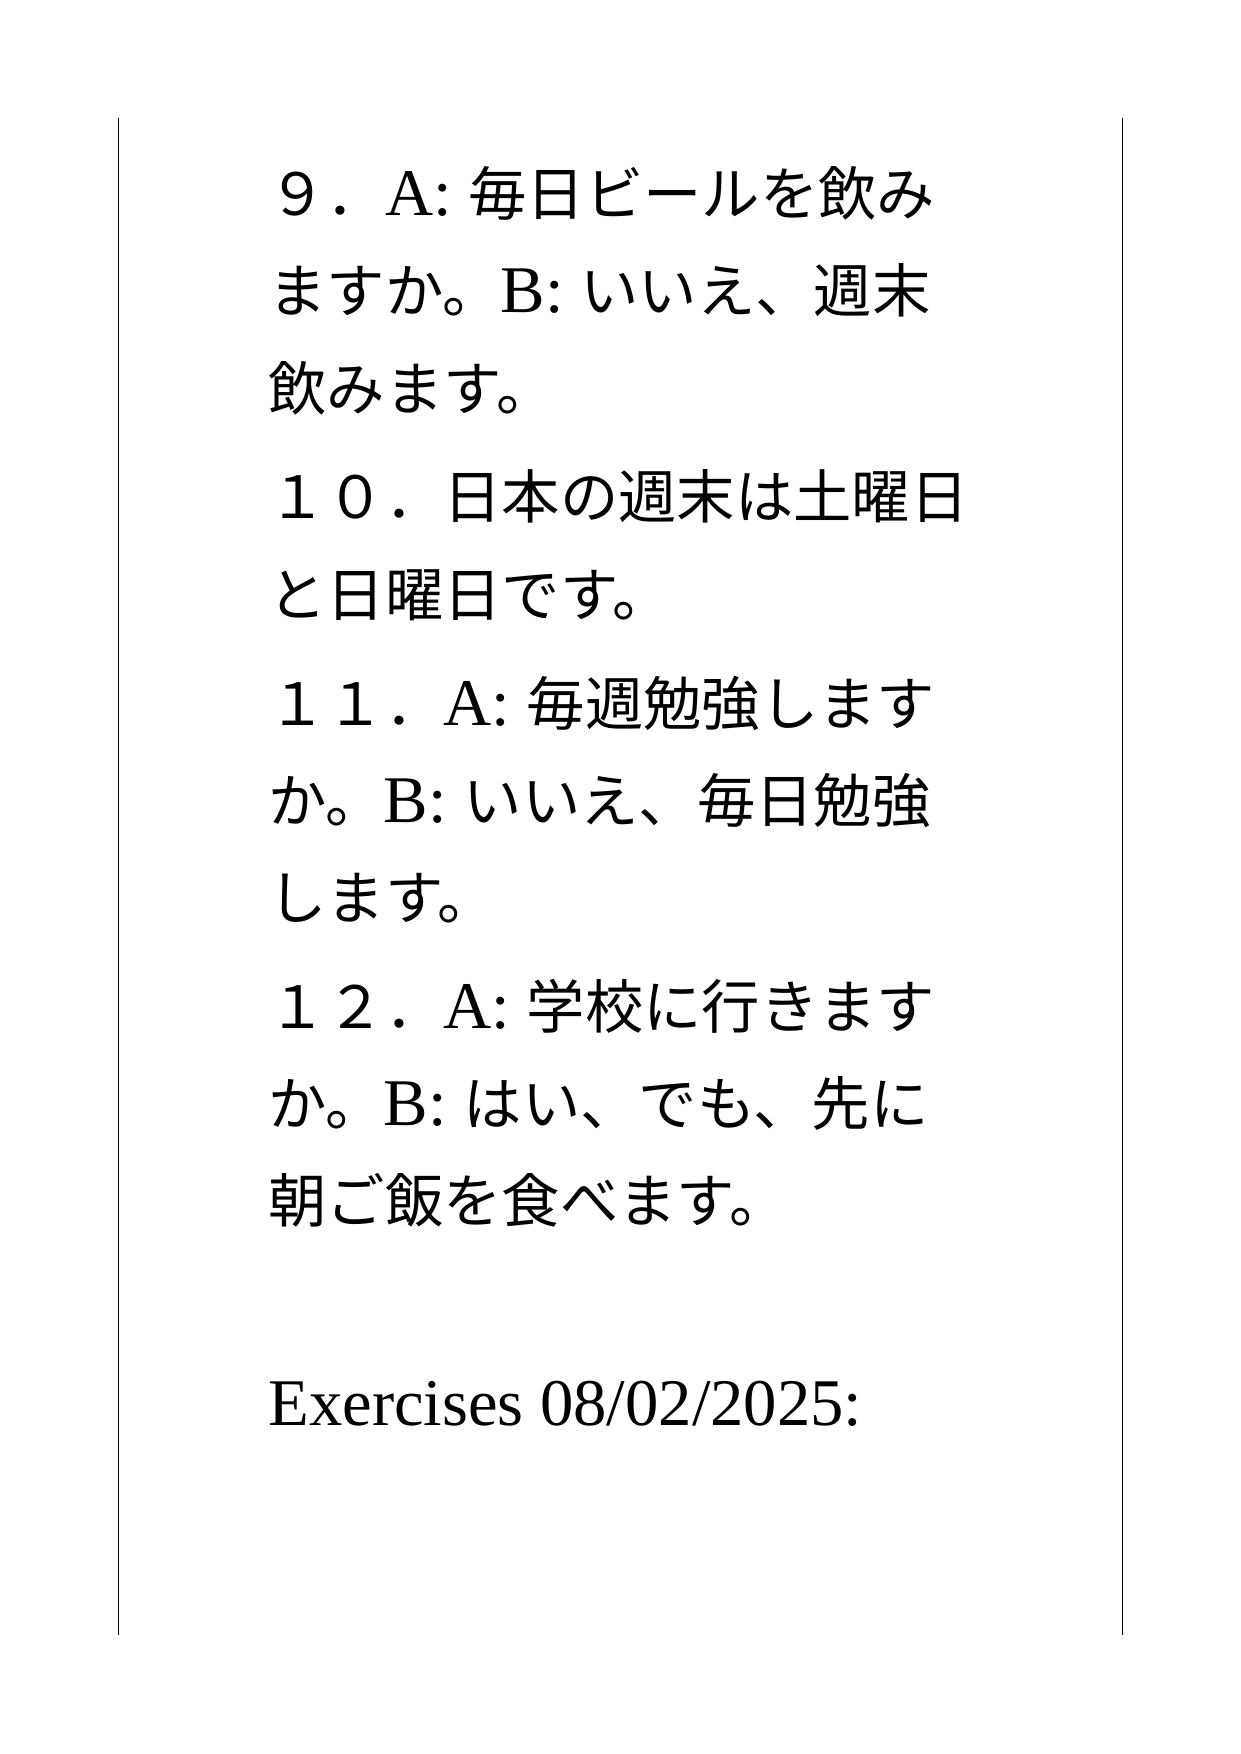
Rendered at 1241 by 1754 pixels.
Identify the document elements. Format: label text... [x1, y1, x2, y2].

text １１．A: 毎週勉強しますか。B: いいえ、毎日勉強します。 [268, 657, 972, 936]
text １０．日本の週末は土曜日と日曜日です。 [268, 451, 972, 633]
text Exercises 08/02/2025: [268, 1363, 972, 1440]
text １２．A: 学校に行きますか。B: はい、でも、先に朝ご飯を食べます。 [268, 960, 972, 1239]
text ９．A: 毎日ビールを飲みますか。B: いいえ、週末飲みます。 [268, 148, 972, 427]
